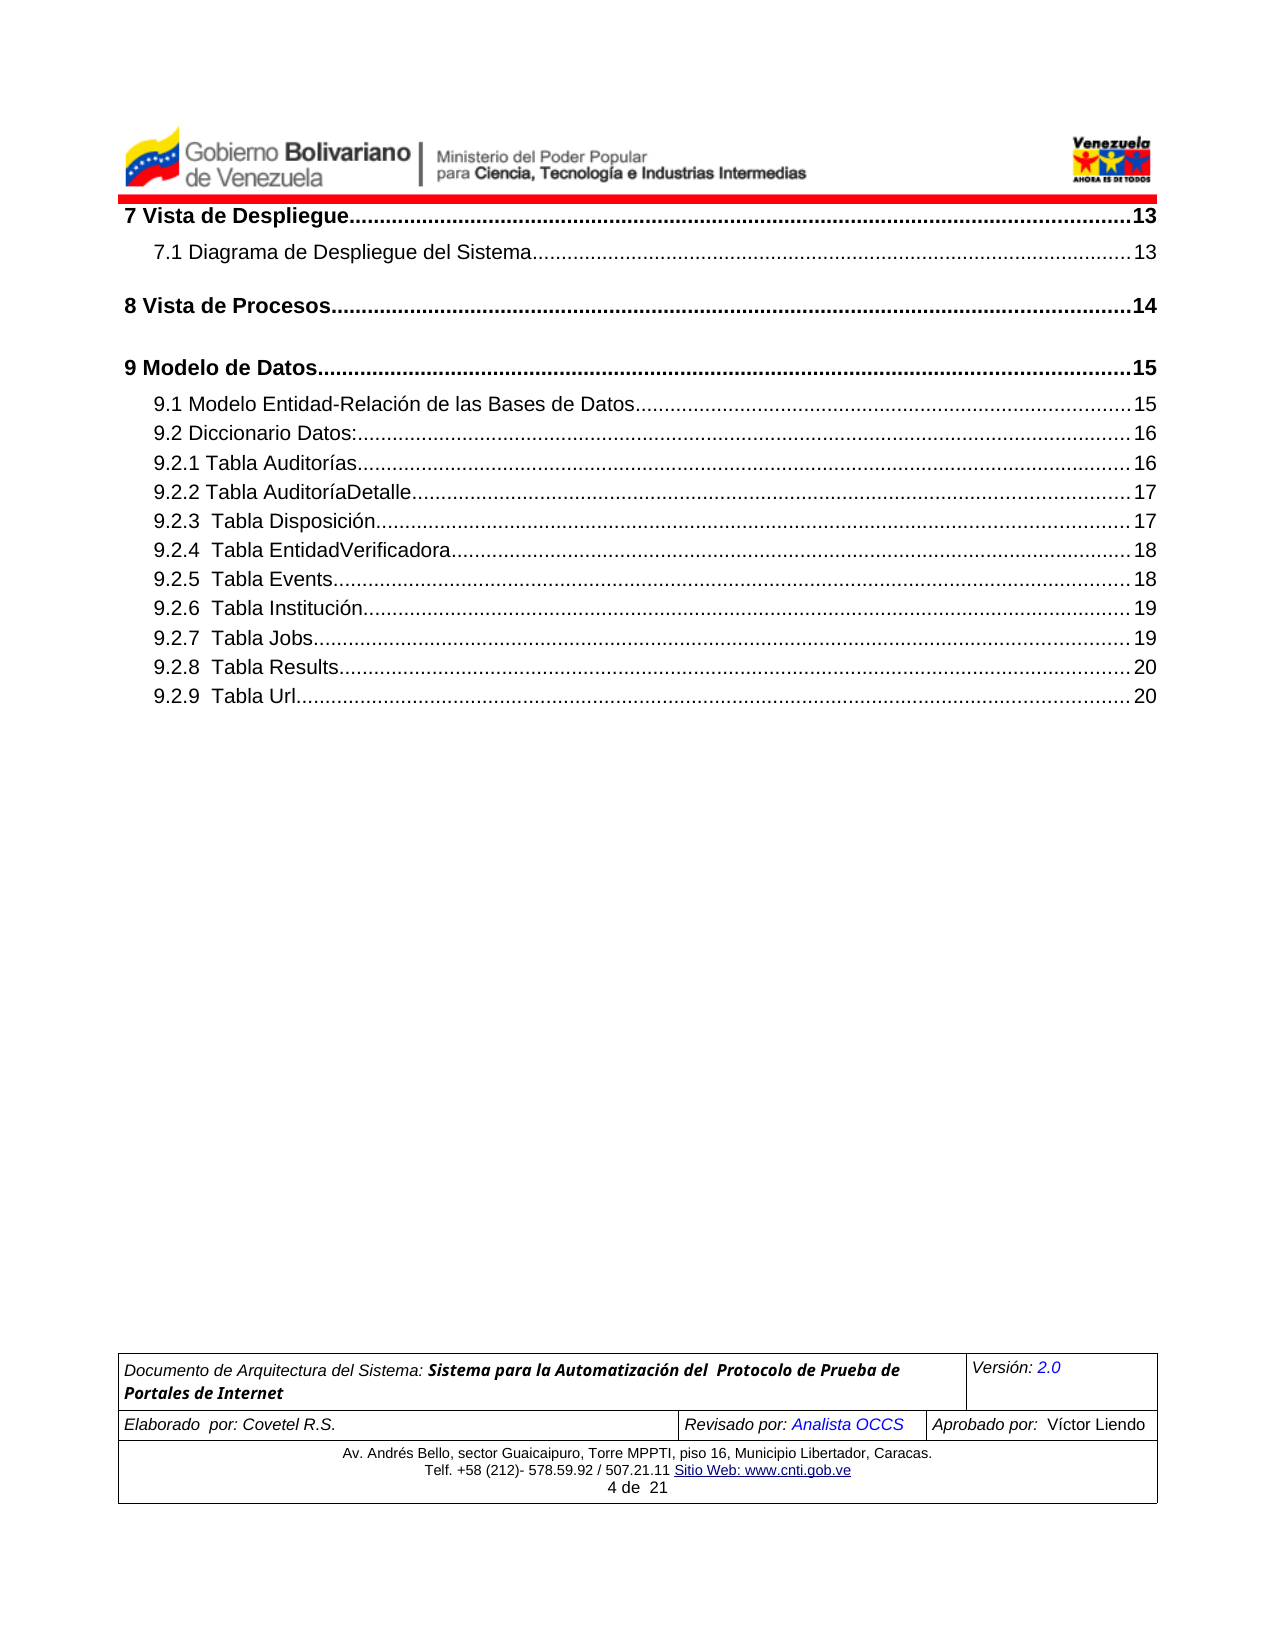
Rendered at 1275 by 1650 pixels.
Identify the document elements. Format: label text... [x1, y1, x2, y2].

text 9 Modelo de Datos 15 [118, 356, 1157, 380]
text 9.2.5 Tabla Events 18 [148, 568, 1157, 591]
text 9.1 Modelo Entidad-Relación de las Bases de Datos 15 [148, 393, 1157, 416]
picture [118, 118, 1157, 204]
text 9.2.7 Tabla Jobs 19 [148, 626, 1157, 649]
text 9.2.8 Tabla Results 20 [148, 655, 1157, 678]
text 9.2.1 Tabla Auditorías 16 [148, 451, 1157, 474]
text 7 Vista de Despliegue 13 [118, 204, 1157, 228]
text 7.1 Diagrama de Despliegue del Sistema 13 [148, 240, 1157, 263]
text 9.2.2 Tabla AuditoríaDetalle 17 [148, 480, 1157, 503]
text 9.2 Diccionario Datos: 16 [148, 422, 1157, 445]
text 9.2.6 Tabla Institución 19 [148, 597, 1157, 620]
text 9.2.4 Tabla EntidadVerificadora 18 [148, 538, 1157, 562]
text 9.2.3 Tabla Disposición 17 [148, 509, 1157, 533]
text 9.2.9 Tabla Url 20 [148, 684, 1157, 708]
text 8 Vista de Procesos 14 [118, 294, 1157, 319]
